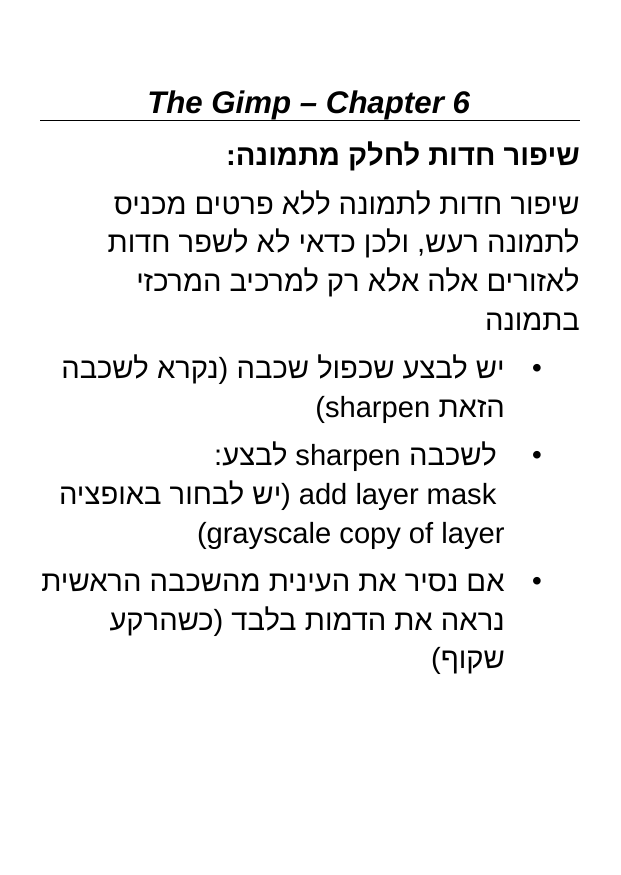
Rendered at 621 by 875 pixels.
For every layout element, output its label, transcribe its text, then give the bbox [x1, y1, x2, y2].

text שיפור חדות לחלק מתמונה: [40, 138, 580, 172]
list יש לבצע שכפול שכבה (נקרא לשכבה הזאת sharpen) [40, 351, 542, 423]
list אם נסיר את העינית מהשכבה הראשית נראה את הדמות בלבד (כשהרקע שקוף) [40, 564, 542, 675]
list לשכבה sharpen לבצע: add layer mask (יש לבחור באופציה grayscale copy of layer) [40, 438, 542, 549]
text שיפור חדות לתמונה ללא פרטים מכניס לתמונה רעש, ולכן כדאי לא לשפר חדות לאזורים אלה אלא רק למרכיב המרכזי בתמונה [40, 187, 580, 336]
subtitle The Gimp – Chapter 6 [40, 84, 580, 120]
